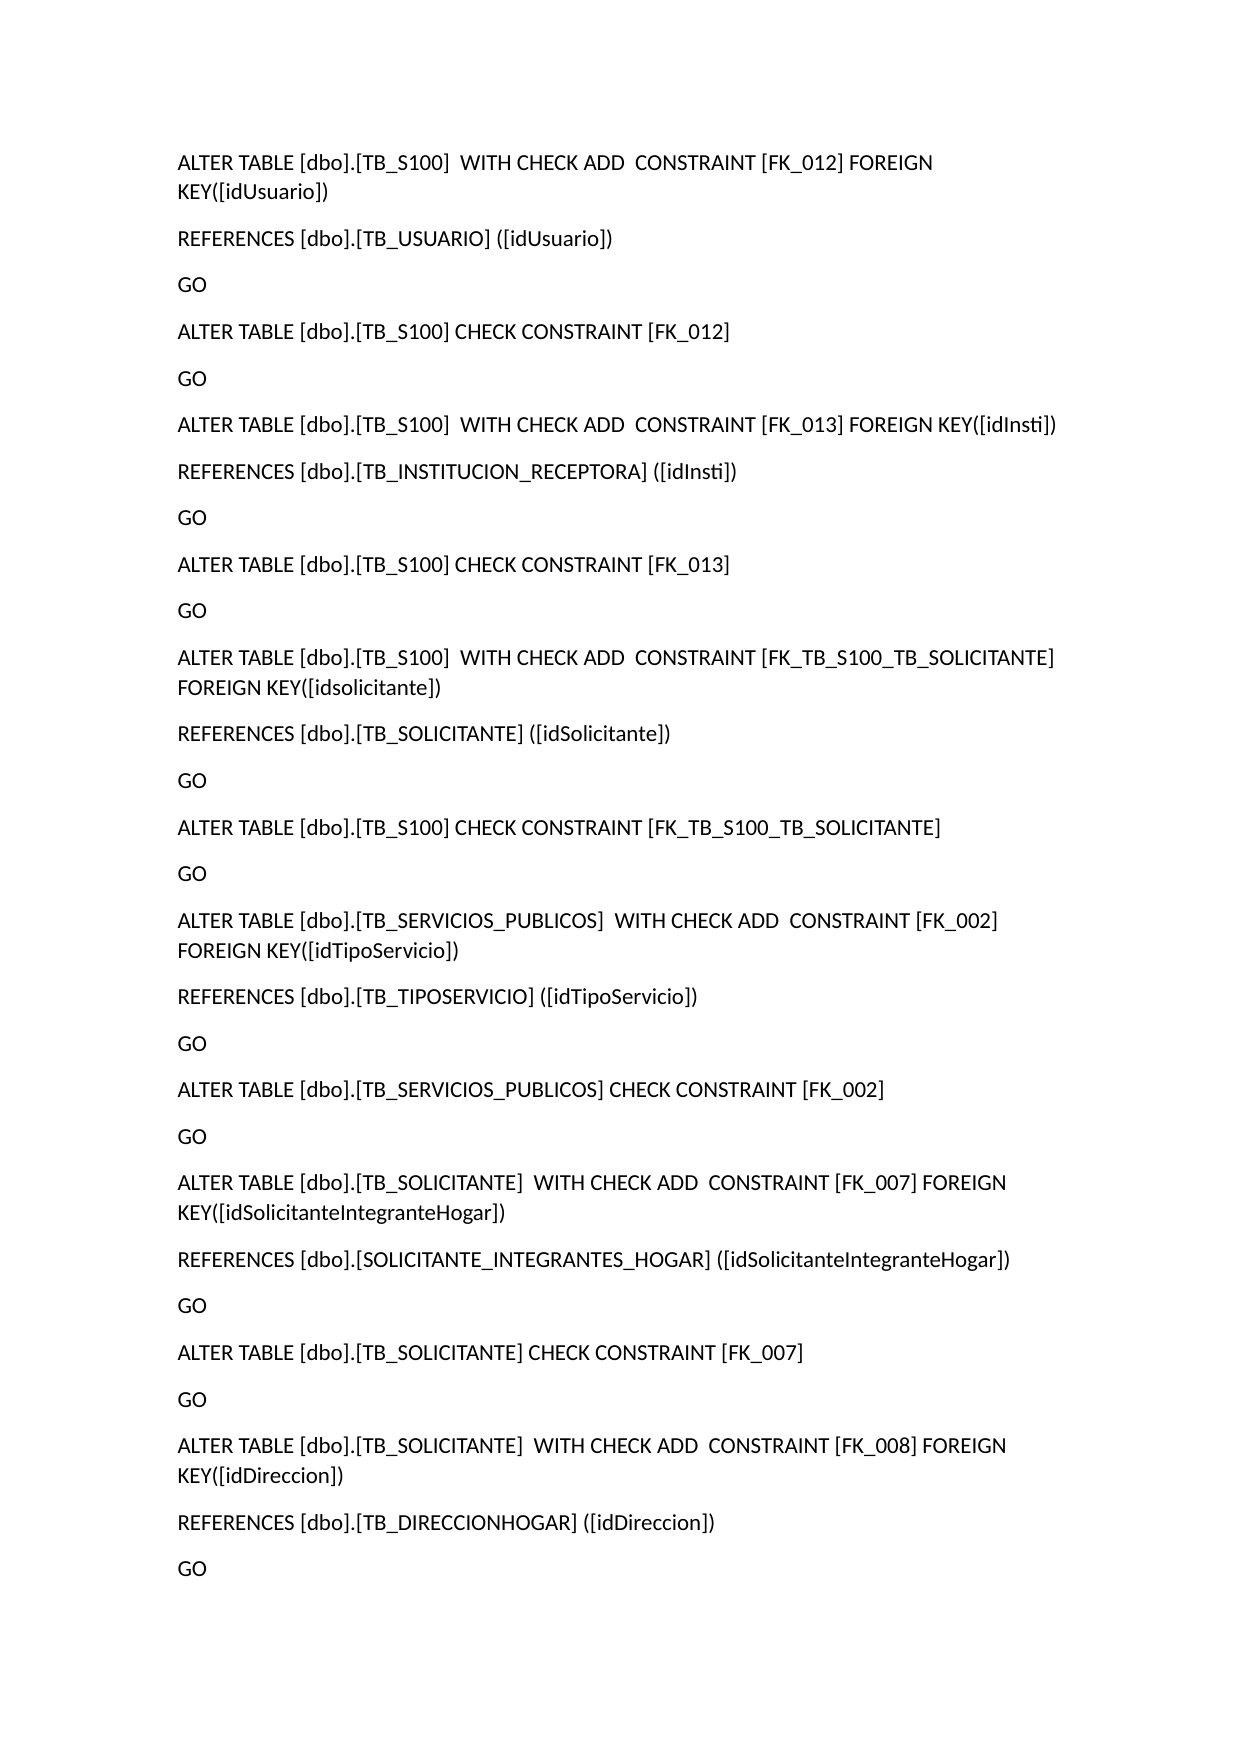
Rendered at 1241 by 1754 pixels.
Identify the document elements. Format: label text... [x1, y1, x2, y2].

text REFERENCES [dbo].[TB_SOLICITANTE] ([idSolicitante]) [177, 719, 1063, 748]
text GO [177, 271, 1063, 299]
text GO [177, 1385, 1063, 1413]
text GO [177, 503, 1063, 531]
text ALTER TABLE [dbo].[TB_S100] WITH CHECK ADD CONSTRAINT [FK_TB_S100_TB_SOLICITANTE] FOREIGN KEY([idsolicitante]) [177, 643, 1063, 701]
text REFERENCES [dbo].[TB_INSTITUCION_RECEPTORA] ([idInsti]) [177, 457, 1063, 485]
text ALTER TABLE [dbo].[TB_S100] CHECK CONSTRAINT [FK_TB_S100_TB_SOLICITANTE] [177, 813, 1063, 841]
text GO [177, 364, 1063, 392]
text GO [177, 1292, 1063, 1319]
text ALTER TABLE [dbo].[TB_S100] WITH CHECK ADD CONSTRAINT [FK_013] FOREIGN KEY([idInsti]) [177, 410, 1063, 438]
text GO [177, 1554, 1063, 1582]
text ALTER TABLE [dbo].[TB_S100] CHECK CONSTRAINT [FK_012] [177, 317, 1063, 345]
text ALTER TABLE [dbo].[TB_S100] WITH CHECK ADD CONSTRAINT [FK_012] FOREIGN KEY([idUsuario]) [177, 148, 1063, 206]
text REFERENCES [dbo].[TB_TIPOSERVICIO] ([idTipoServicio]) [177, 982, 1063, 1010]
text ALTER TABLE [dbo].[TB_SOLICITANTE] WITH CHECK ADD CONSTRAINT [FK_007] FOREIGN KEY([idSolicitanteIntegranteHogar]) [177, 1168, 1063, 1226]
text ALTER TABLE [dbo].[TB_SOLICITANTE] CHECK CONSTRAINT [FK_007] [177, 1338, 1063, 1366]
text REFERENCES [dbo].[TB_USUARIO] ([idUsuario]) [177, 224, 1063, 252]
text GO [177, 766, 1063, 794]
text GO [177, 859, 1063, 887]
text ALTER TABLE [dbo].[TB_S100] CHECK CONSTRAINT [FK_013] [177, 550, 1063, 578]
text GO [177, 1029, 1063, 1057]
text ALTER TABLE [dbo].[TB_SERVICIOS_PUBLICOS] CHECK CONSTRAINT [FK_002] [177, 1075, 1063, 1103]
text ALTER TABLE [dbo].[TB_SERVICIOS_PUBLICOS] WITH CHECK ADD CONSTRAINT [FK_002] FOREIGN KEY([idTipoServicio]) [177, 906, 1063, 964]
text ALTER TABLE [dbo].[TB_SOLICITANTE] WITH CHECK ADD CONSTRAINT [FK_008] FOREIGN KEY([idDireccion]) [177, 1431, 1063, 1489]
text GO [177, 597, 1063, 624]
text GO [177, 1122, 1063, 1150]
text REFERENCES [dbo].[SOLICITANTE_INTEGRANTES_HOGAR] ([idSolicitanteIntegranteHogar]) [177, 1245, 1063, 1273]
text REFERENCES [dbo].[TB_DIRECCIONHOGAR] ([idDireccion]) [177, 1508, 1063, 1536]
